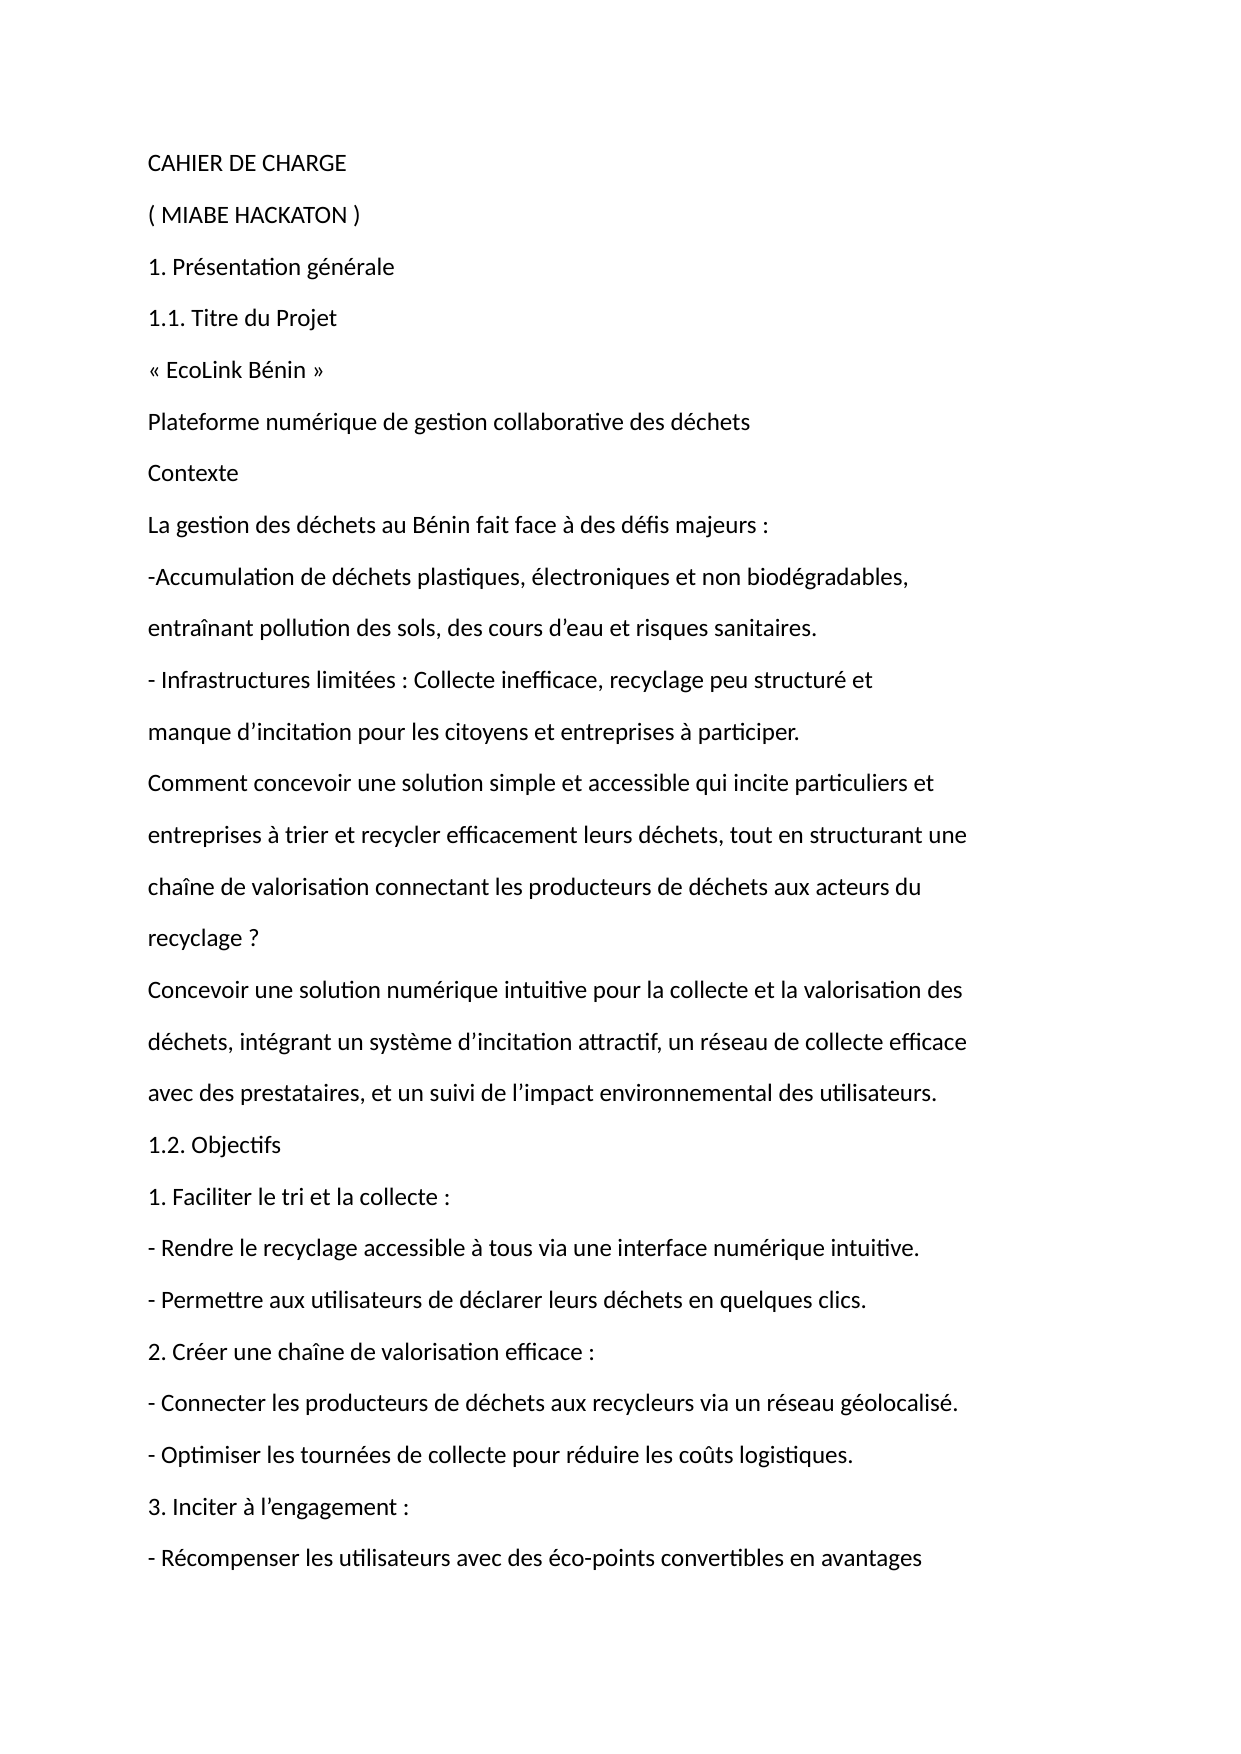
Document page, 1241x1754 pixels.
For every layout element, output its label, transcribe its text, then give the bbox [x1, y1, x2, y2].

text entreprises à trier et recycler efficacement leurs déchets, tout en structurant une [148, 819, 1093, 850]
text - Récompenser les utilisateurs avec des éco-points convertibles en avantages [148, 1543, 1093, 1573]
text Plateforme numérique de gestion collaborative des déchets [148, 406, 1093, 436]
text -Accumulation de déchets plastiques, électroniques et non biodégradables, [148, 561, 1093, 591]
text 1.1. Titre du Projet [148, 303, 1093, 333]
text déchets, intégrant un système d’incitation attractif, un réseau de collecte efficace [148, 1026, 1093, 1056]
text - Permettre aux utilisateurs de déclarer leurs déchets en quelques clics. [148, 1284, 1093, 1315]
text - Connecter les producteurs de déchets aux recycleurs via un réseau géolocalisé. [148, 1388, 1093, 1418]
text chaîne de valorisation connectant les producteurs de déchets aux acteurs du [148, 871, 1093, 901]
text avec des prestataires, et un suivi de l’impact environnemental des utilisateurs. [148, 1078, 1093, 1108]
text entraînant pollution des sols, des cours d’eau et risques sanitaires. [148, 613, 1093, 643]
text ( MIABE HACKATON ) [148, 199, 1093, 230]
text - Rendre le recyclage accessible à tous via une interface numérique intuitive. [148, 1233, 1093, 1263]
text « EcoLink Bénin » [148, 354, 1093, 385]
text 1.2. Objectifs [148, 1129, 1093, 1160]
text recyclage ? [148, 923, 1093, 953]
text 1. Présentation générale [148, 251, 1093, 281]
text - Infrastructures limitées : Collecte inefficace, recyclage peu structuré et [148, 664, 1093, 695]
text La gestion des déchets au Bénin fait face à des défis majeurs : [148, 509, 1093, 540]
text 3. Inciter à l’engagement : [148, 1491, 1093, 1521]
text 2. Créer une chaîne de valorisation efficace : [148, 1336, 1093, 1366]
text 1. Faciliter le tri et la collecte : [148, 1181, 1093, 1211]
text CAHIER DE CHARGE [148, 148, 1093, 178]
text Contexte [148, 458, 1093, 488]
text Comment concevoir une solution simple et accessible qui incite particuliers et [148, 768, 1093, 798]
text - Optimiser les tournées de collecte pour réduire les coûts logistiques. [148, 1439, 1093, 1470]
text Concevoir une solution numérique intuitive pour la collecte et la valorisation des [148, 974, 1093, 1005]
text manque d’incitation pour les citoyens et entreprises à participer. [148, 716, 1093, 746]
